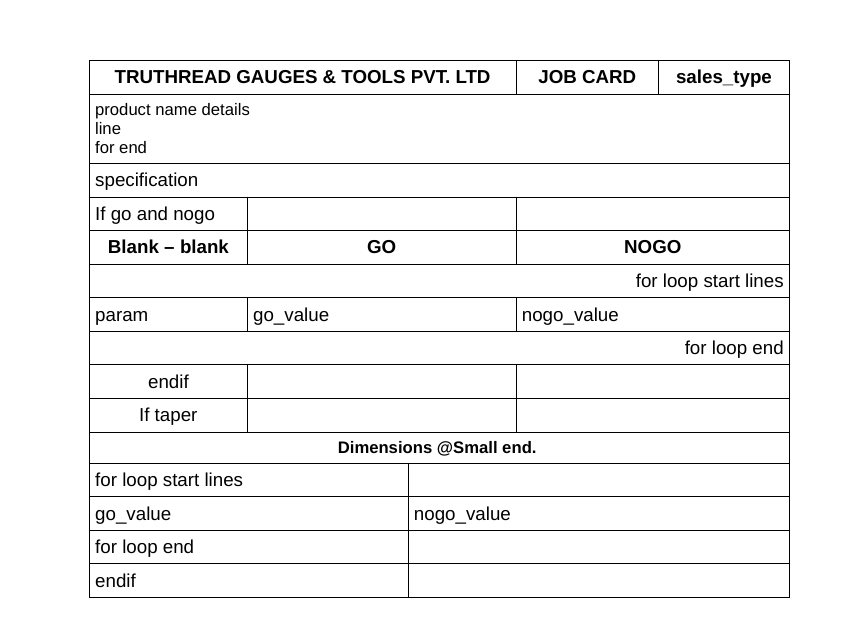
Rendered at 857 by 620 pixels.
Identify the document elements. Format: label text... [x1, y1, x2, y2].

table_cell [248, 198, 516, 230]
table_cell [409, 531, 789, 563]
table_cell for loop start lines [90, 265, 789, 297]
table_cell specification [90, 164, 789, 197]
table_cell [517, 399, 789, 431]
table_cell [409, 564, 789, 597]
table_cell [517, 198, 789, 230]
table_cell If go and nogo [90, 198, 247, 230]
table_cell GO [248, 231, 516, 264]
table_cell nogo_value [409, 497, 789, 529]
table_header sales_type [659, 61, 789, 93]
table_cell for loop start lines [90, 464, 408, 496]
table_cell for loop end [90, 332, 789, 364]
table_cell [409, 464, 789, 496]
table_cell [248, 365, 516, 398]
table_header TRUTHREAD GAUGES & TOOLS PVT. LTD [90, 61, 516, 93]
table_cell nogo_value [517, 298, 789, 331]
table_cell go_value [90, 497, 408, 529]
table_cell [248, 399, 516, 431]
table_cell endif [90, 564, 408, 597]
table_cell NOGO [517, 231, 789, 264]
table_header JOB CARD [517, 61, 658, 93]
table_cell Blank – blank [90, 231, 247, 264]
table_cell [517, 365, 789, 398]
table_cell If taper [90, 399, 247, 431]
table_cell Dimensions @Small end. [90, 433, 789, 462]
table_cell product name details line for end [90, 95, 789, 163]
table_cell endif [90, 365, 247, 398]
table_cell go_value [248, 298, 516, 331]
table_cell param [90, 298, 247, 331]
table_cell for loop end [90, 531, 408, 563]
